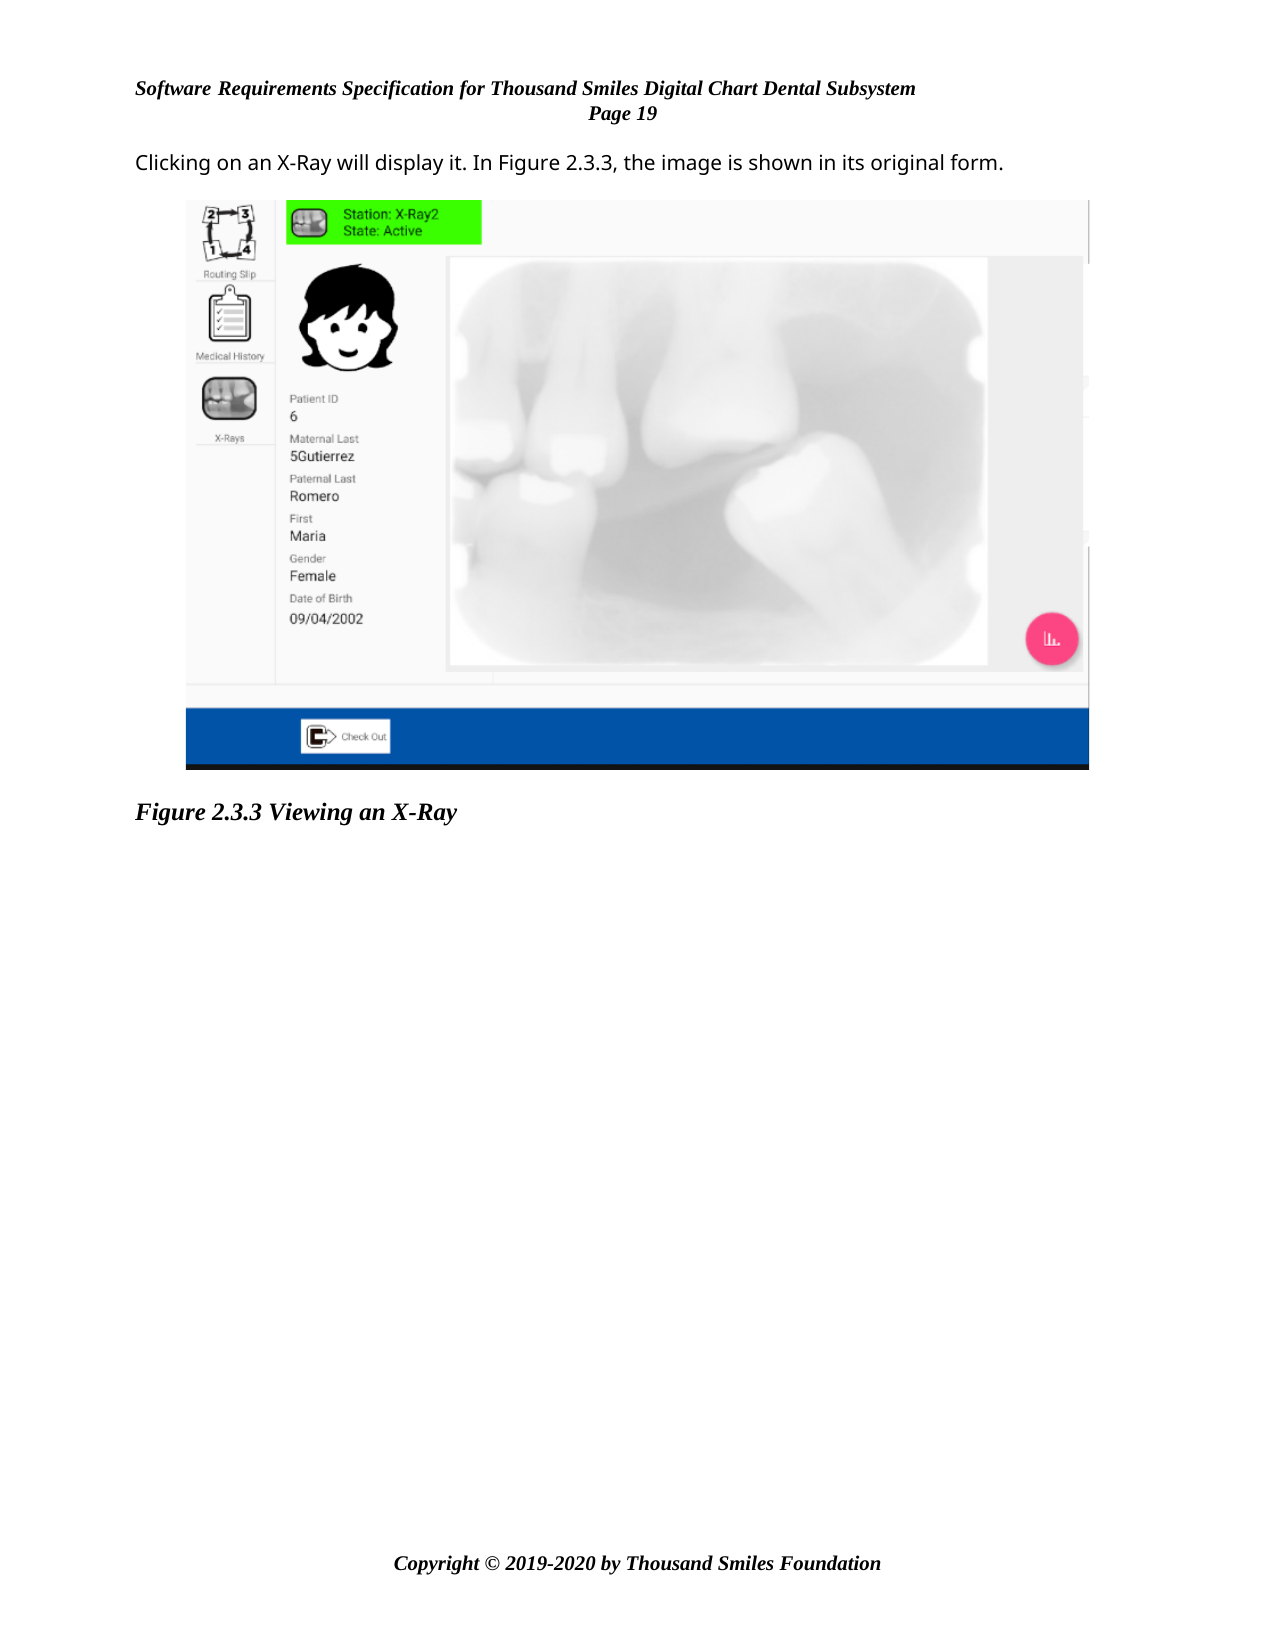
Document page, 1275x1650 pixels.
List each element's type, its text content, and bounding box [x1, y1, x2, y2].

text Clicking on an X-Ray will display it. In Figure 2.3.3, the image is shown in its original form. [135, 150, 1140, 175]
text Figure 2.3.3 Viewing an X-Ray [135, 800, 1140, 825]
picture [185, 200, 1090, 770]
